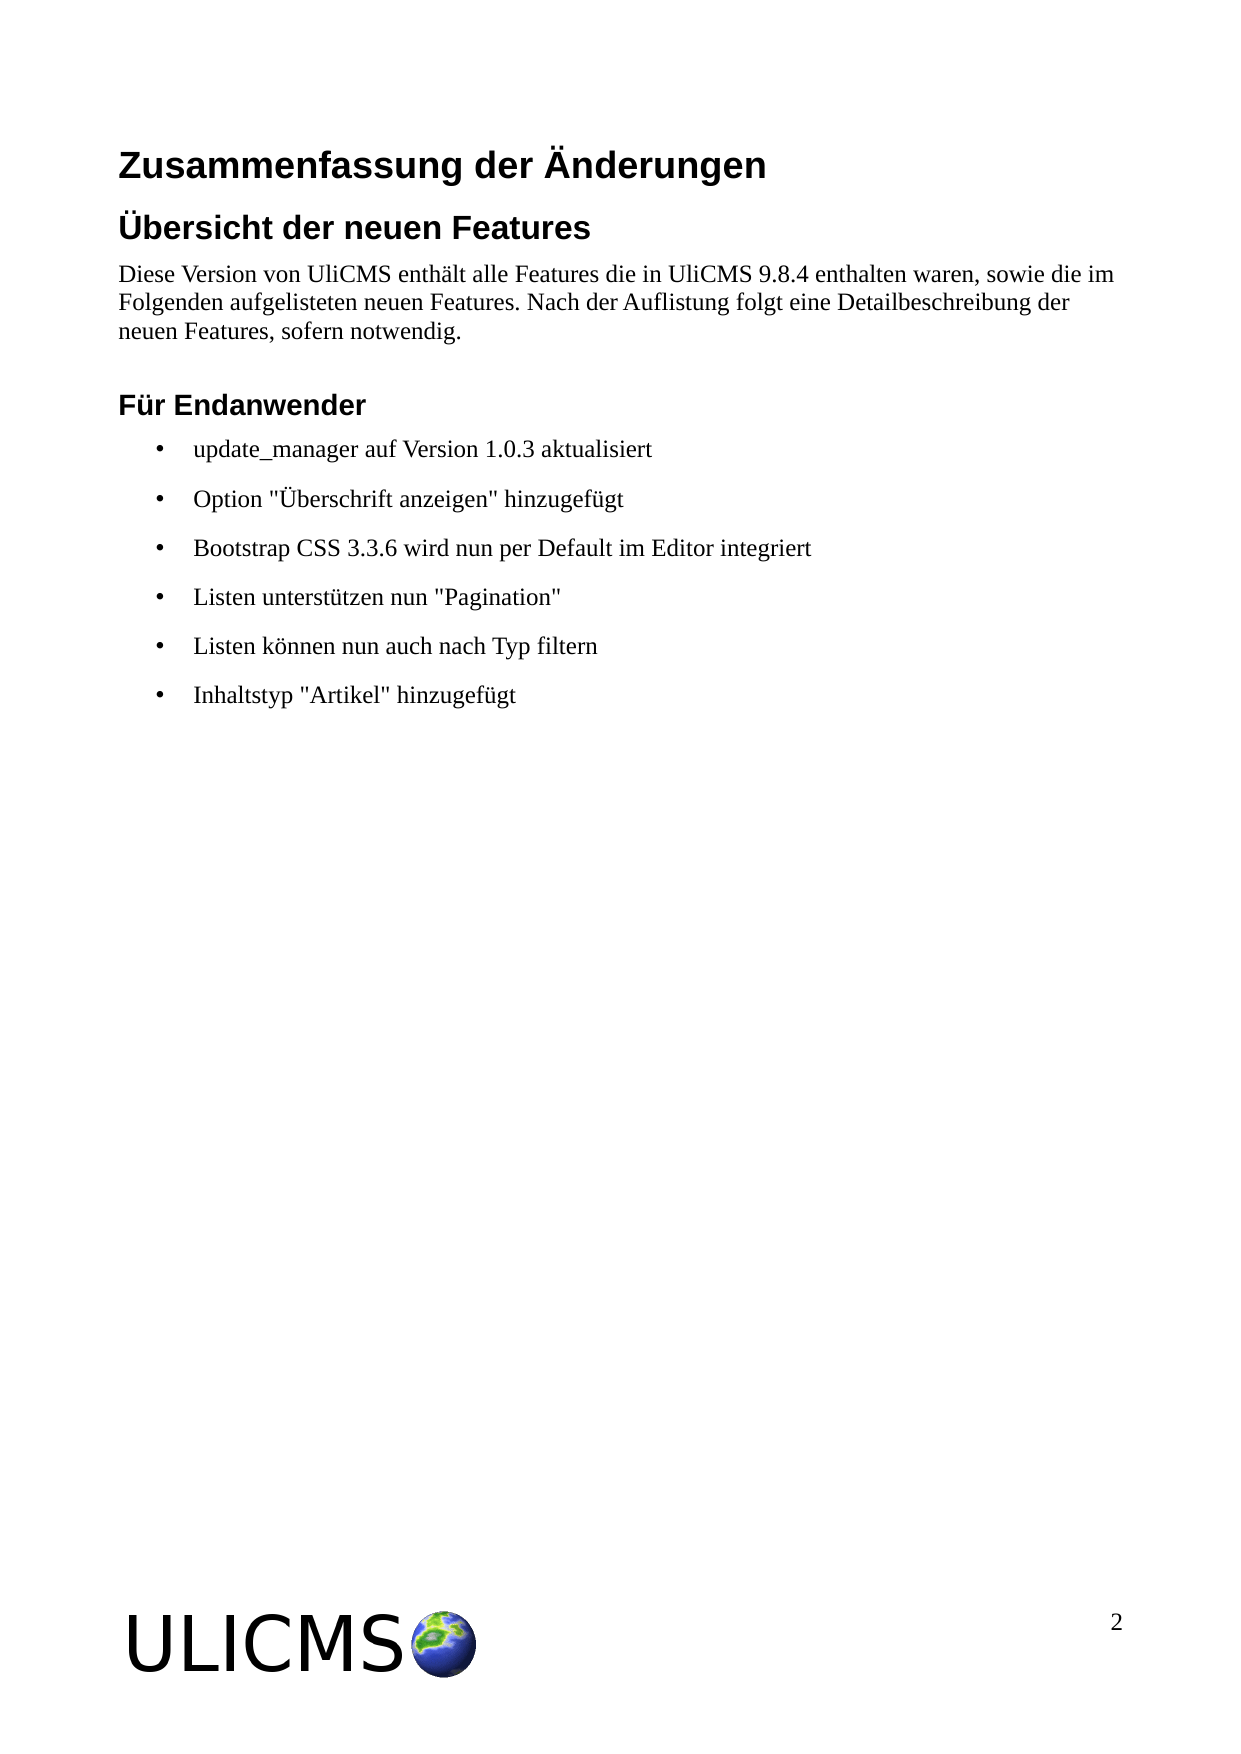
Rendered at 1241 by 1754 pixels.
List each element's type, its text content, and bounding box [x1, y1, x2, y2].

list Bootstrap CSS 3.3.6 wird nun per Default im Editor integriert [156, 533, 1123, 561]
picture [118, 1607, 479, 1681]
subtitle Zusammenfassung der Änderungen [118, 143, 1123, 187]
list Inhaltstyp "Artikel" hinzugefügt [156, 680, 1123, 709]
list Listen unterstützen nun "Pagination" [156, 582, 1123, 611]
list Listen können nun auch nach Typ filtern [156, 631, 1123, 659]
list Option "Überschrift anzeigen" hinzugefügt [156, 484, 1123, 512]
subtitle Übersicht der neuen Features [118, 208, 1123, 246]
subtitle Für Endanwender [118, 388, 1123, 422]
text Diese Version von UliCMS enthält alle Features die in UliCMS 9.8.4 enthalten waren, sowie die im Folgenden aufgelisteten neuen Features. Nach der Auflistung folgt eine Detailbeschreibung der neuen Features, sofern notwendig. [118, 259, 1123, 345]
list update_manager auf Version 1.0.3 aktualisiert [156, 434, 1123, 463]
